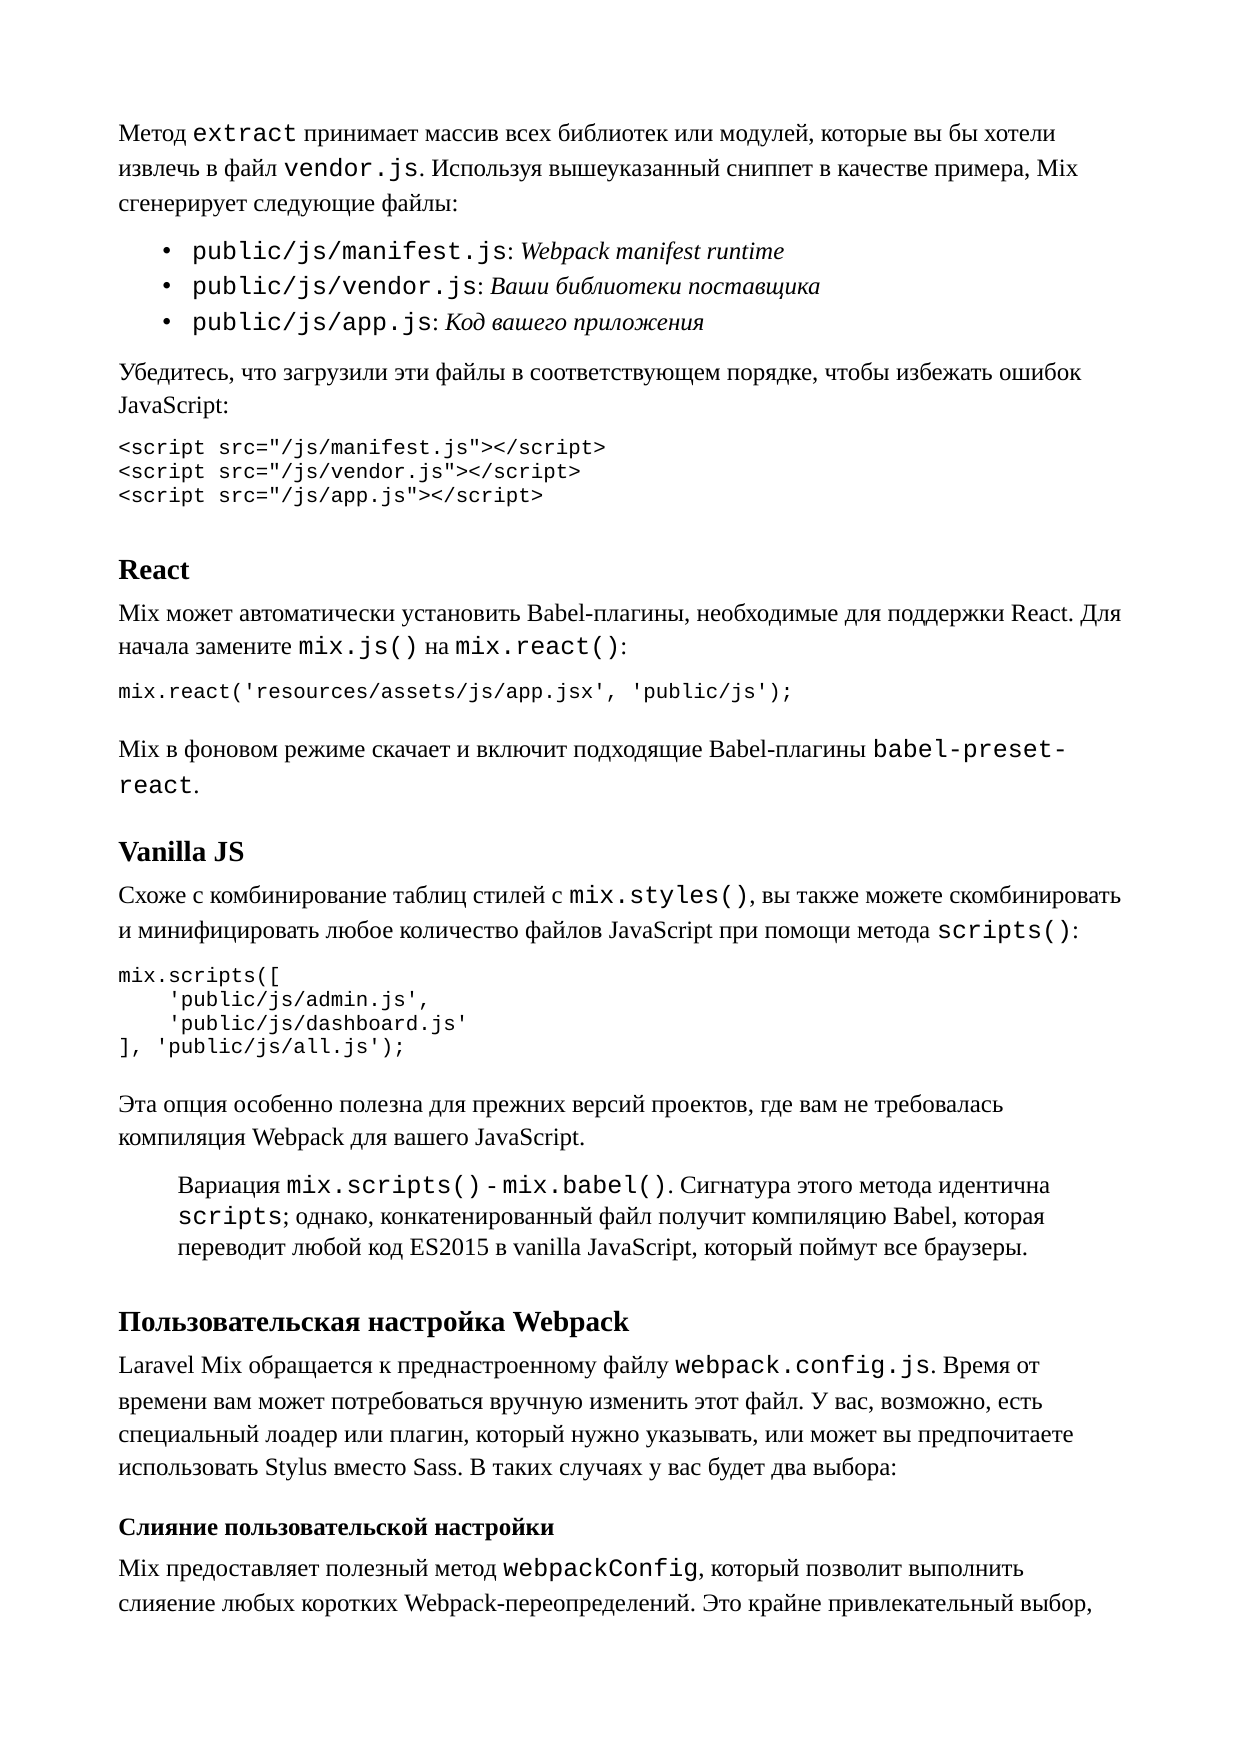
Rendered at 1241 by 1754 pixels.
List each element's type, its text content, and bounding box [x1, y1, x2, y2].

text Эта опция особенно полезна для прежних версий проектов, где вам не требовалась компиляция Webpack для вашего JavaScript. [118, 1089, 1122, 1151]
text mix.react('resources/assets/js/app.jsx', 'public/js'); [118, 681, 1122, 705]
text ], 'public/js/all.js'); [118, 1036, 1122, 1060]
subtitle Пользовательская настройка Webpack [118, 1304, 1122, 1338]
text <script src="/js/vendor.js"></script> [118, 461, 1122, 485]
text Убедитесь, что загрузили эти файлы в соответствующем порядке, чтобы избежать ошибок JavaScript: [118, 357, 1122, 418]
subtitle React [118, 552, 1122, 586]
list public/js/manifest.js: Webpack manifest runtime [162, 236, 1122, 267]
text mix.scripts([ [118, 965, 1122, 989]
text 'public/js/dashboard.js' [118, 1013, 1122, 1036]
text Laravel Mix обращается к преднастроенному файлу webpack.config.js. Время от времени вам может потребоваться вручную изменить этот файл. У вас, возможно, есть специальный лоадер или плагин, который нужно указывать, или может вы предпочитаете использовать Stylus вместо Sass. В таких случаях у вас будет два выбора: [118, 1351, 1122, 1481]
text 'public/js/admin.js', [118, 989, 1122, 1013]
subtitle Vanilla JS [118, 834, 1122, 868]
text Метод extract принимает массив всех библиотек или модулей, которые вы бы хотели извлечь в файл vendor.js. Используя вышеуказанный сниппет в качестве примера, Mix сгенерирует следующие файлы: [118, 118, 1122, 217]
text Mix может автоматически установить Babel-плагины, необходимые для поддержки React. Для начала замените mix.js() на mix.react(): [118, 598, 1122, 662]
text Mix предоставляет полезный метод webpackConfig, который позволит выполнить слияение любых коротких Webpack-переопределений. Это крайне привлекательный выбор, [118, 1553, 1122, 1617]
list public/js/vendor.js: Ваши библиотеки поставщика [162, 271, 1122, 302]
text <script src="/js/manifest.js"></script> [118, 437, 1122, 461]
subtitle Слияние пользовательской настройки [118, 1512, 1122, 1541]
text Схоже с комбинирование таблиц стилей с mix.styles(), вы также можете скомбинировать и минифицировать любое количество файлов JavaScript при помощи метода scripts(): [118, 880, 1122, 946]
list public/js/app.js: Код вашего приложения [162, 307, 1122, 338]
text Вариация mix.scripts() - mix.babel(). Сигнатура этого метода идентична scripts; однако, конкатенированный файл получит компиляцию Babel, которая переводит любой код ES2015 в vanilla JavaScript, который поймут все браузеры. [177, 1170, 1063, 1261]
text <script src="/js/app.js"></script> [118, 485, 1122, 508]
text Mix в фоновом режиме скачает и включит подходящие Babel-плагины babel-preset-react. [118, 734, 1122, 801]
